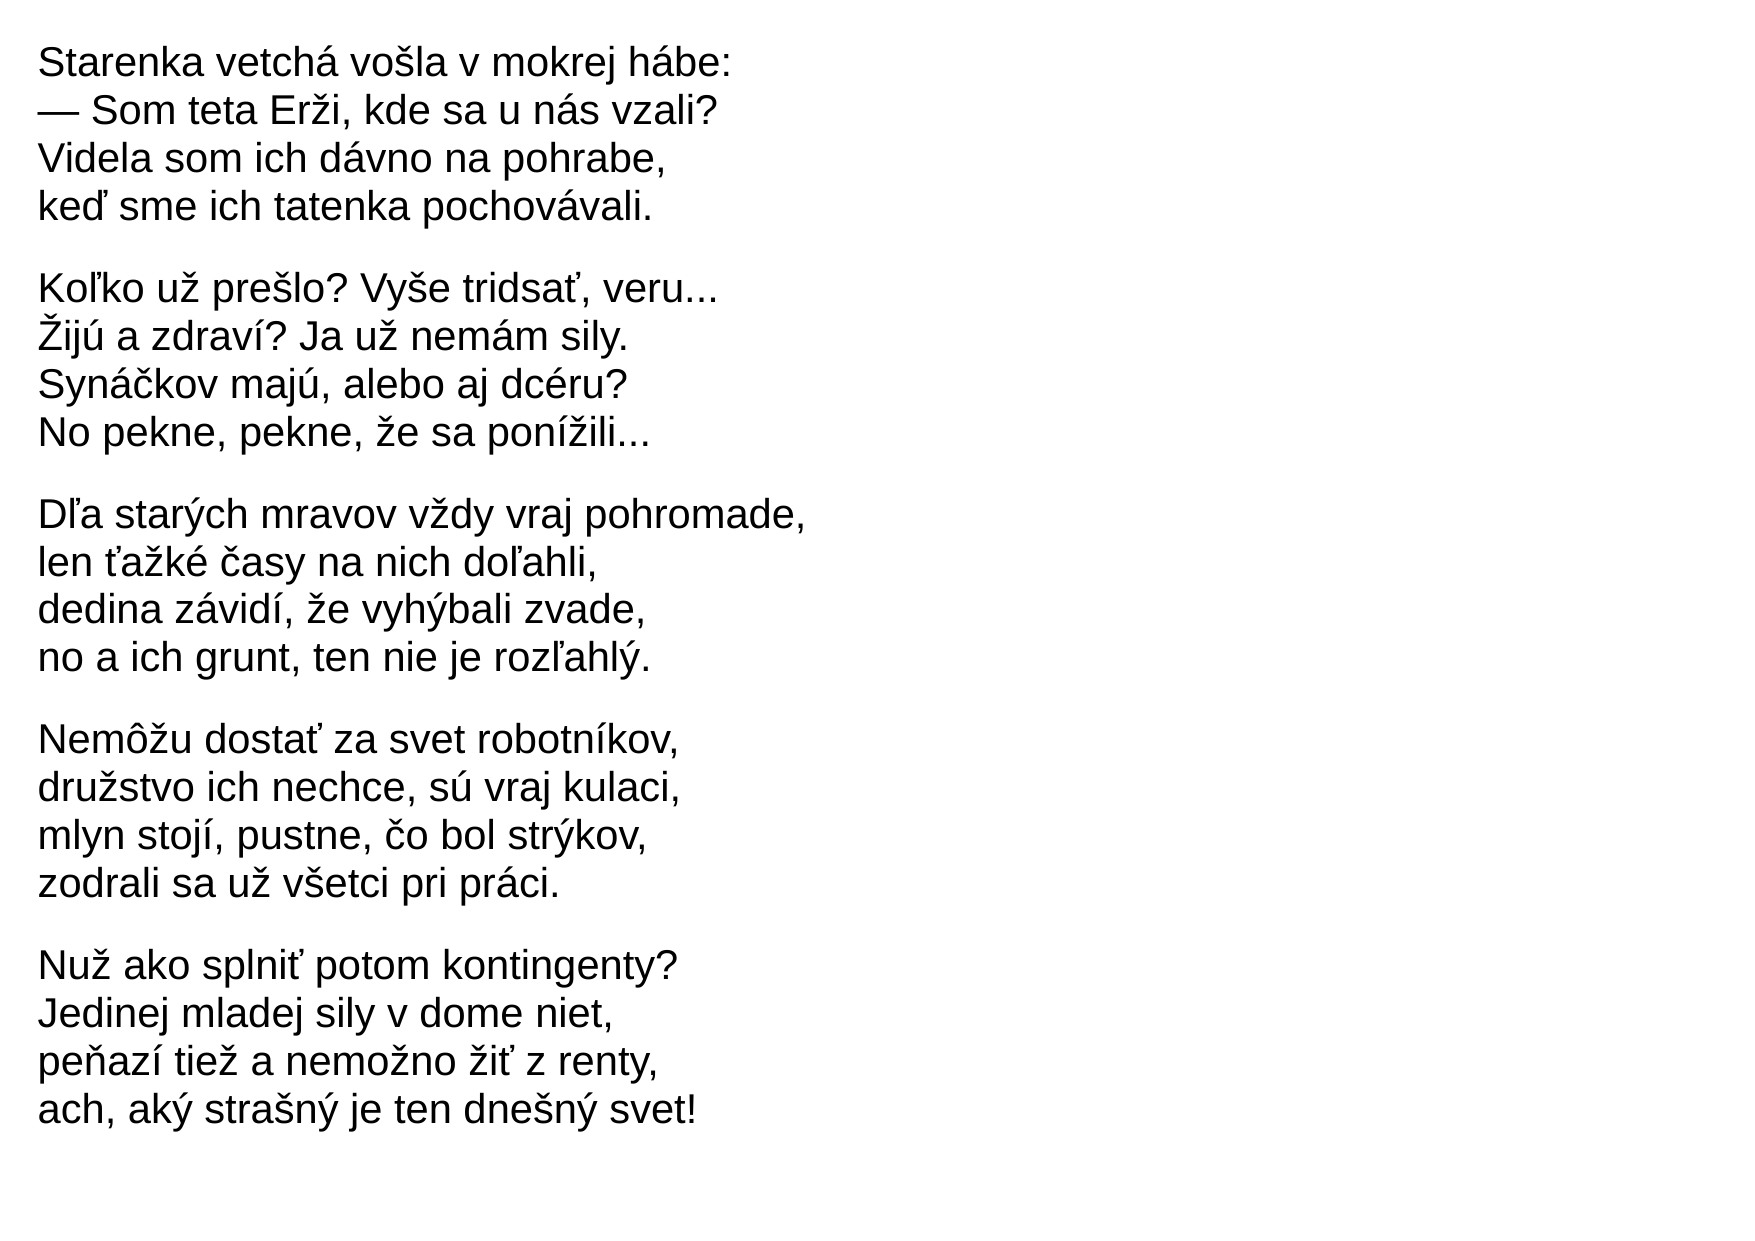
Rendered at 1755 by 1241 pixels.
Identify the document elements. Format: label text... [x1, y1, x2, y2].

text Synáčkov majú, alebo aj dcéru? [37, 359, 1717, 407]
text peňazí tiež a nemožno žiť z renty, [37, 1036, 1717, 1084]
text Starenka vetchá vošla v mokrej hábe: [37, 37, 1717, 85]
text Videla som ich dávno na pohrabe, [37, 133, 1717, 181]
text Nemôžu dostať za svet robotníkov, [37, 715, 1717, 763]
text Jedinej mladej sily v dome niet, [37, 988, 1717, 1036]
text No pekne, pekne, že sa ponížili... [37, 407, 1717, 455]
text zodrali sa už všetci pri práci. [37, 858, 1717, 906]
text len ťažké časy na nich doľahli, [37, 537, 1717, 585]
text dedina závidí, že vyhýbali zvade, [37, 585, 1717, 633]
text mlyn stojí, pustne, čo bol strýkov, [37, 811, 1717, 858]
text ach, aký strašný je ten dnešný svet! [37, 1084, 1717, 1132]
text Žijú a zdraví? Ja už nemám sily. [37, 311, 1717, 359]
text no a ich grunt, ten nie je rozľahlý. [37, 633, 1717, 681]
text Dľa starých mravov vždy vraj pohromade, [37, 489, 1717, 537]
text — Som teta Erži, kde sa u nás vzali? [37, 85, 1717, 133]
text Koľko už prešlo? Vyše tridsať, veru... [37, 263, 1717, 311]
text družstvo ich nechce, sú vraj kulaci, [37, 763, 1717, 811]
text keď sme ich tatenka pochovávali. [37, 181, 1717, 229]
text Nuž ako splniť potom kontingenty? [37, 940, 1717, 988]
